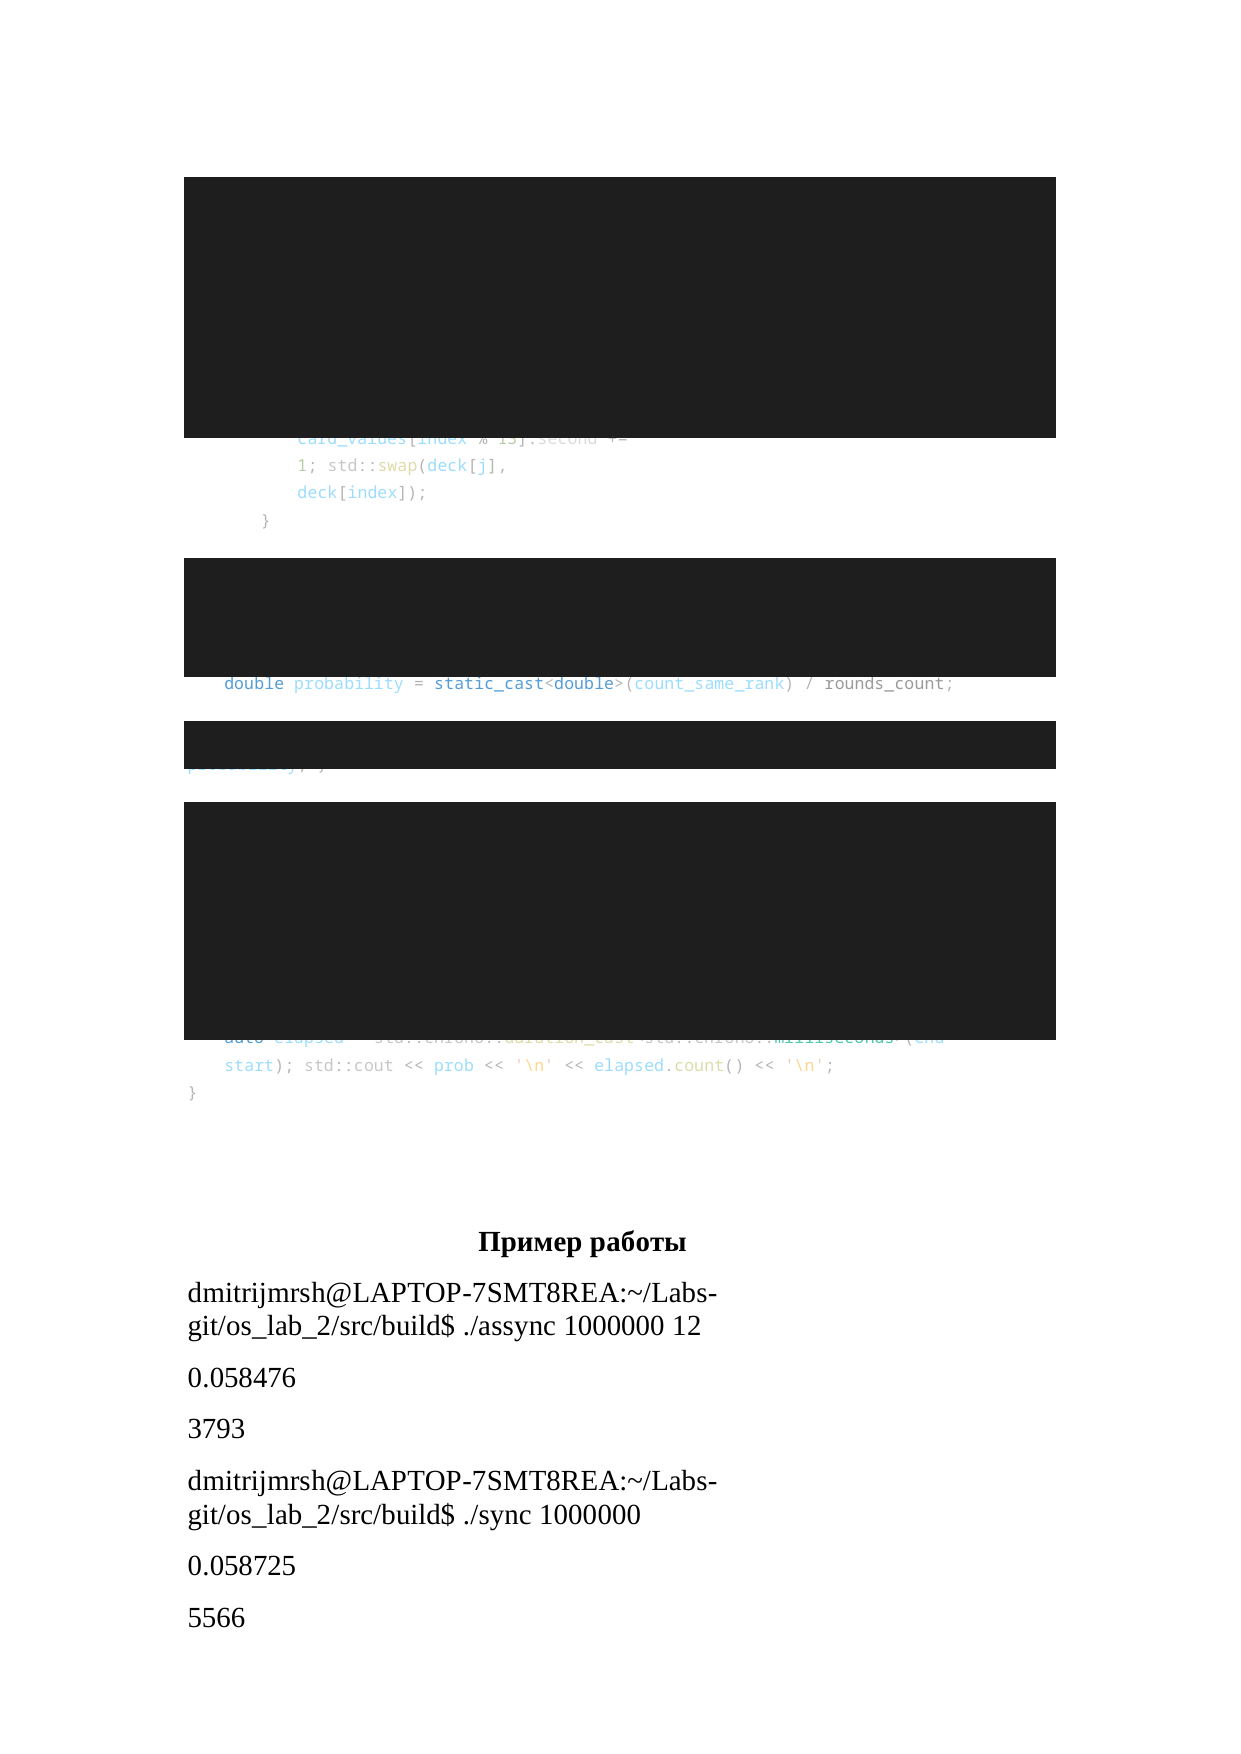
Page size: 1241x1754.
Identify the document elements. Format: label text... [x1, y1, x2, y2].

text } [261, 509, 1154, 532]
text 5566 [187, 1600, 1154, 1633]
text return probability; } [187, 769, 407, 775]
text 3793 [187, 1411, 1154, 1445]
text auto elapsed = std::chrono::duration_cast<std::chrono::milliseconds>(end - start); std::cout << prob << '\n' << elapsed.count() << '\n'; [224, 1040, 985, 1076]
text double probability = static_cast<double>(count_same_rank) / rounds_count; [224, 672, 1154, 694]
text dmitrijmrsh@LAPTOP-7SMT8REA:~/Labs-git/os_lab_2/src/build$ ./sync 1000000 [187, 1463, 725, 1531]
text card_values[index % 13].second += 1; std::swap(deck[j], deck[index]); [297, 438, 637, 504]
text index = dis(gen); [1056, 399, 1154, 422]
text } [187, 1081, 1154, 1103]
text dmitrijmrsh@LAPTOP-7SMT8REA:~/Labs-git/os_lab_2/src/build$ ./assync 1000000 12 [187, 1275, 725, 1342]
text } [1056, 373, 1154, 396]
text Пример работы [478, 1224, 1154, 1257]
text 0.058476 [187, 1360, 1154, 1393]
text 0.058725 [187, 1548, 1154, 1582]
